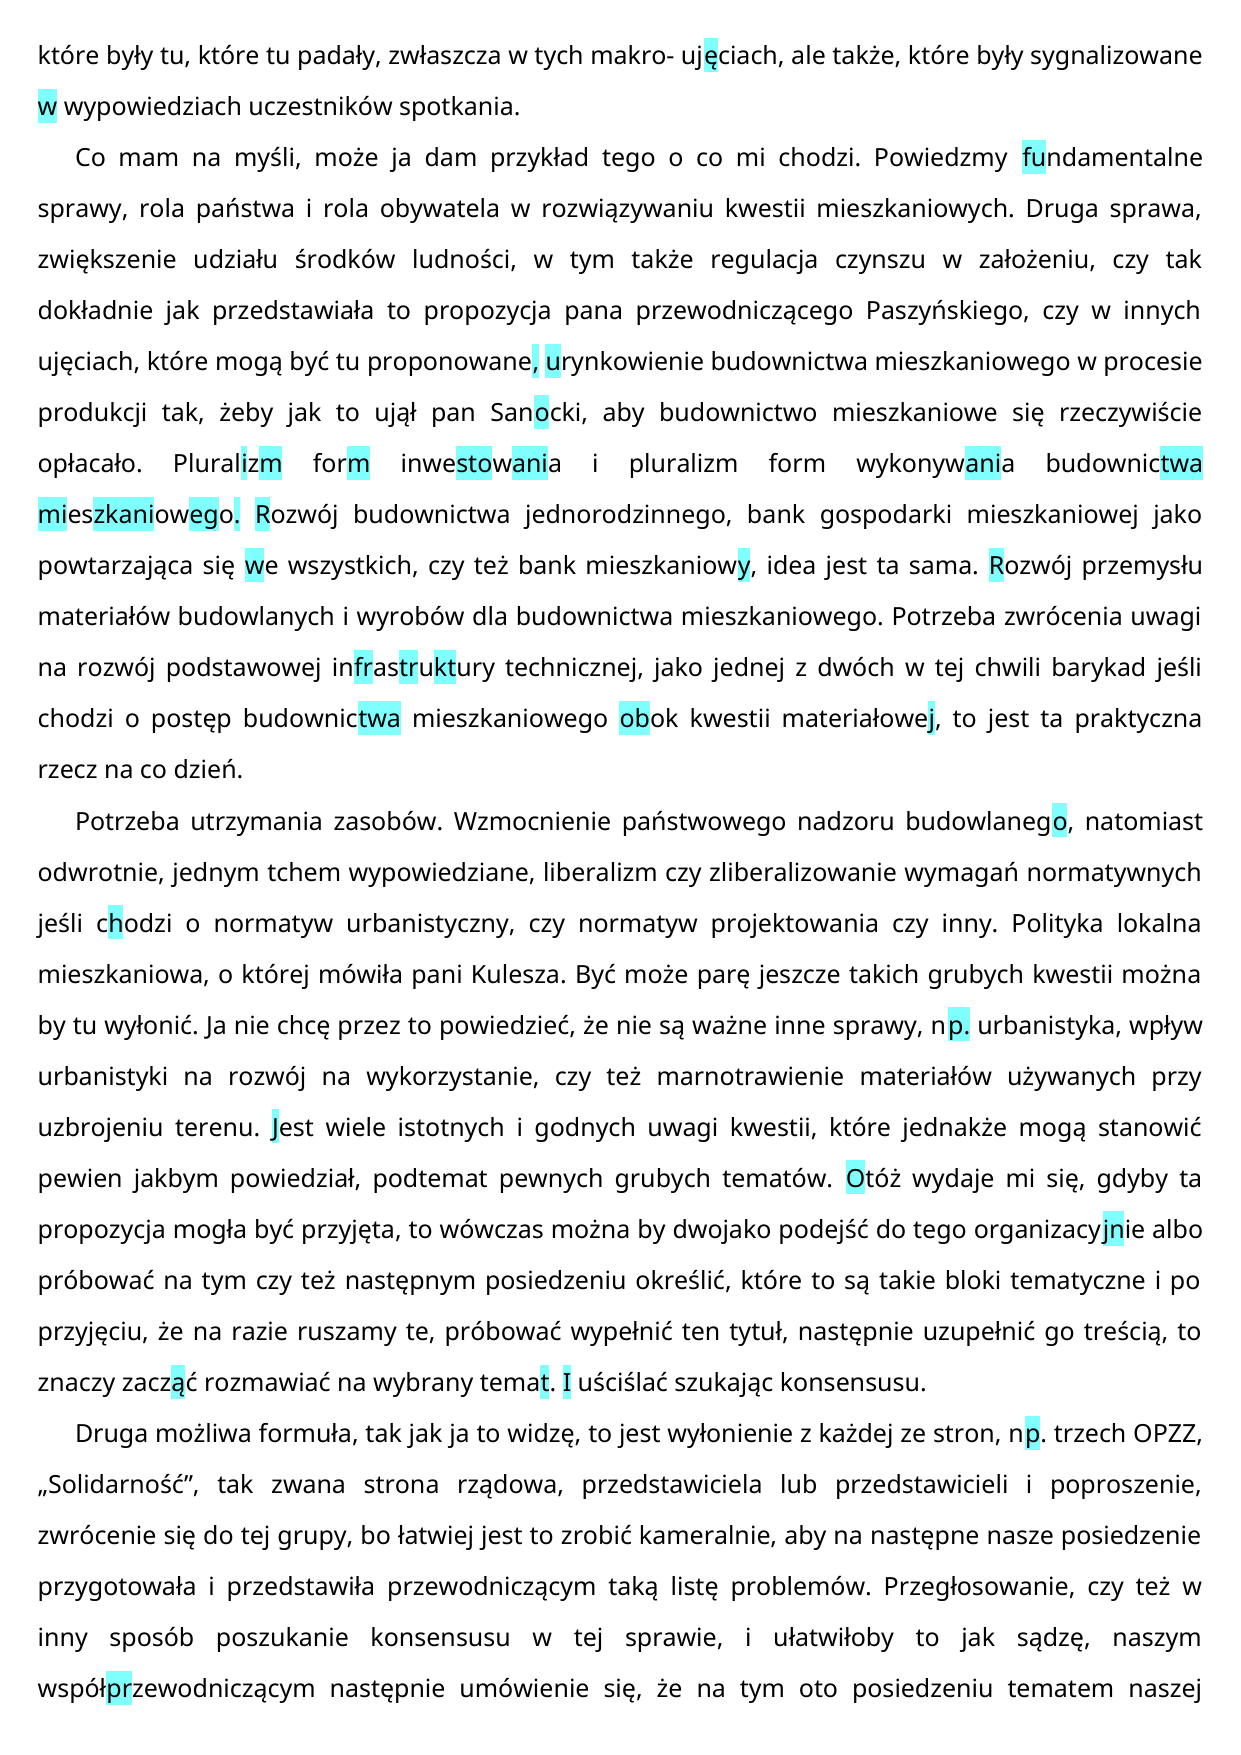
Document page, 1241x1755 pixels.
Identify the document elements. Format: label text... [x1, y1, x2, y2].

text które były tu, które tu padały, zwłaszcza w tych makro- ujęciach, ale także, które były sygnalizowane w wypowiedziach uczestników spotkania. [37, 37, 1203, 123]
text Potrzeba utrzymania zasobów. Wzmocnienie państwowego nadzoru budowlanego, natomiast odwrotnie, jednym tchem wypowiedziane, liberalizm czy zliberalizowanie wymagań normatywnych jeśli chodzi o normatyw urbanistyczny, czy normatyw projektowania czy inny. Polityka lokalna mieszkaniowa, o której mówiła pani Kulesza. Być może parę jeszcze takich grubych kwestii można by tu wyłonić. Ja nie chcę przez to powiedzieć, że nie są ważne inne sprawy, np. urbanistyka, wpływ urbanistyki na rozwój na wykorzystanie, czy też marnotrawienie materiałów używanych przy uzbrojeniu terenu. Jest wiele istotnych i godnych uwagi kwestii, które jednakże mogą stanowić pewien jakbym powiedział, podtemat pewnych grubych tematów. Otóż wydaje mi się, gdyby ta propozycja mogła być przyjęta, to wówczas można by dwojako podejść do tego organizacyjnie albo próbować na tym czy też następnym posiedzeniu określić, które to są takie bloki tematyczne i po przyjęciu, że na razie ruszamy te, próbować wypełnić ten tytuł, następnie uzupełnić go treścią, to znaczy zacząć rozmawiać na wybrany temat. I uściślać szukając konsensusu. [37, 803, 1203, 1399]
text Co mam na myśli, może ja dam przykład tego o co mi chodzi. Powiedzmy fundamentalne sprawy, rola państwa i rola obywatela w rozwiązywaniu kwestii mieszkaniowych. Druga sprawa, zwiększenie udziału środków ludności, w tym także regulacja czynszu w założeniu, czy tak dokładnie jak przedstawiała to propozycja pana przewodniczącego Paszyńskiego, czy w innych ujęciach, które mogą być tu proponowane, urynkowienie budownictwa mieszkaniowego w procesie produkcji tak, żeby jak to ujął pan Sanocki, aby budownictwo mieszkaniowe się rzeczywiście opłacało. Pluralizm form inwestowania i pluralizm form wykonywania budownictwa mieszkaniowego. Rozwój budownictwa jednorodzinnego, bank gospodarki mieszkaniowej jako powtarzająca się we wszystkich, czy też bank mieszkaniowy, idea jest ta sama. Rozwój przemysłu materiałów budowlanych i wyrobów dla budownictwa mieszkaniowego. Potrzeba zwrócenia uwagi na rozwój podstawowej infrastruktury technicznej, jako jednej z dwóch w tej chwili barykad jeśli chodzi o postęp budownictwa mieszkaniowego obok kwestii materiałowej, to jest ta praktyczna rzecz na co dzień. [37, 139, 1203, 786]
text Druga możliwa formuła, tak jak ja to widzę, to jest wyłonienie z każdej ze stron, np. trzech OPZZ, „Solidarność”, tak zwana strona rządowa, przedstawiciela lub przedstawicieli i poproszenie, zwrócenie się do tej grupy, bo łatwiej jest to zrobić kameralnie, aby na następne nasze posiedzenie przygotowała i przedstawiła przewodniczącym taką listę problemów. Przegłosowanie, czy też w inny sposób poszukanie konsensusu w tej sprawie, i ułatwiłoby to jak sądzę, naszym współprzewodniczącym następnie umówienie się, że na tym oto posiedzeniu tematem naszej [37, 1416, 1203, 1705]
